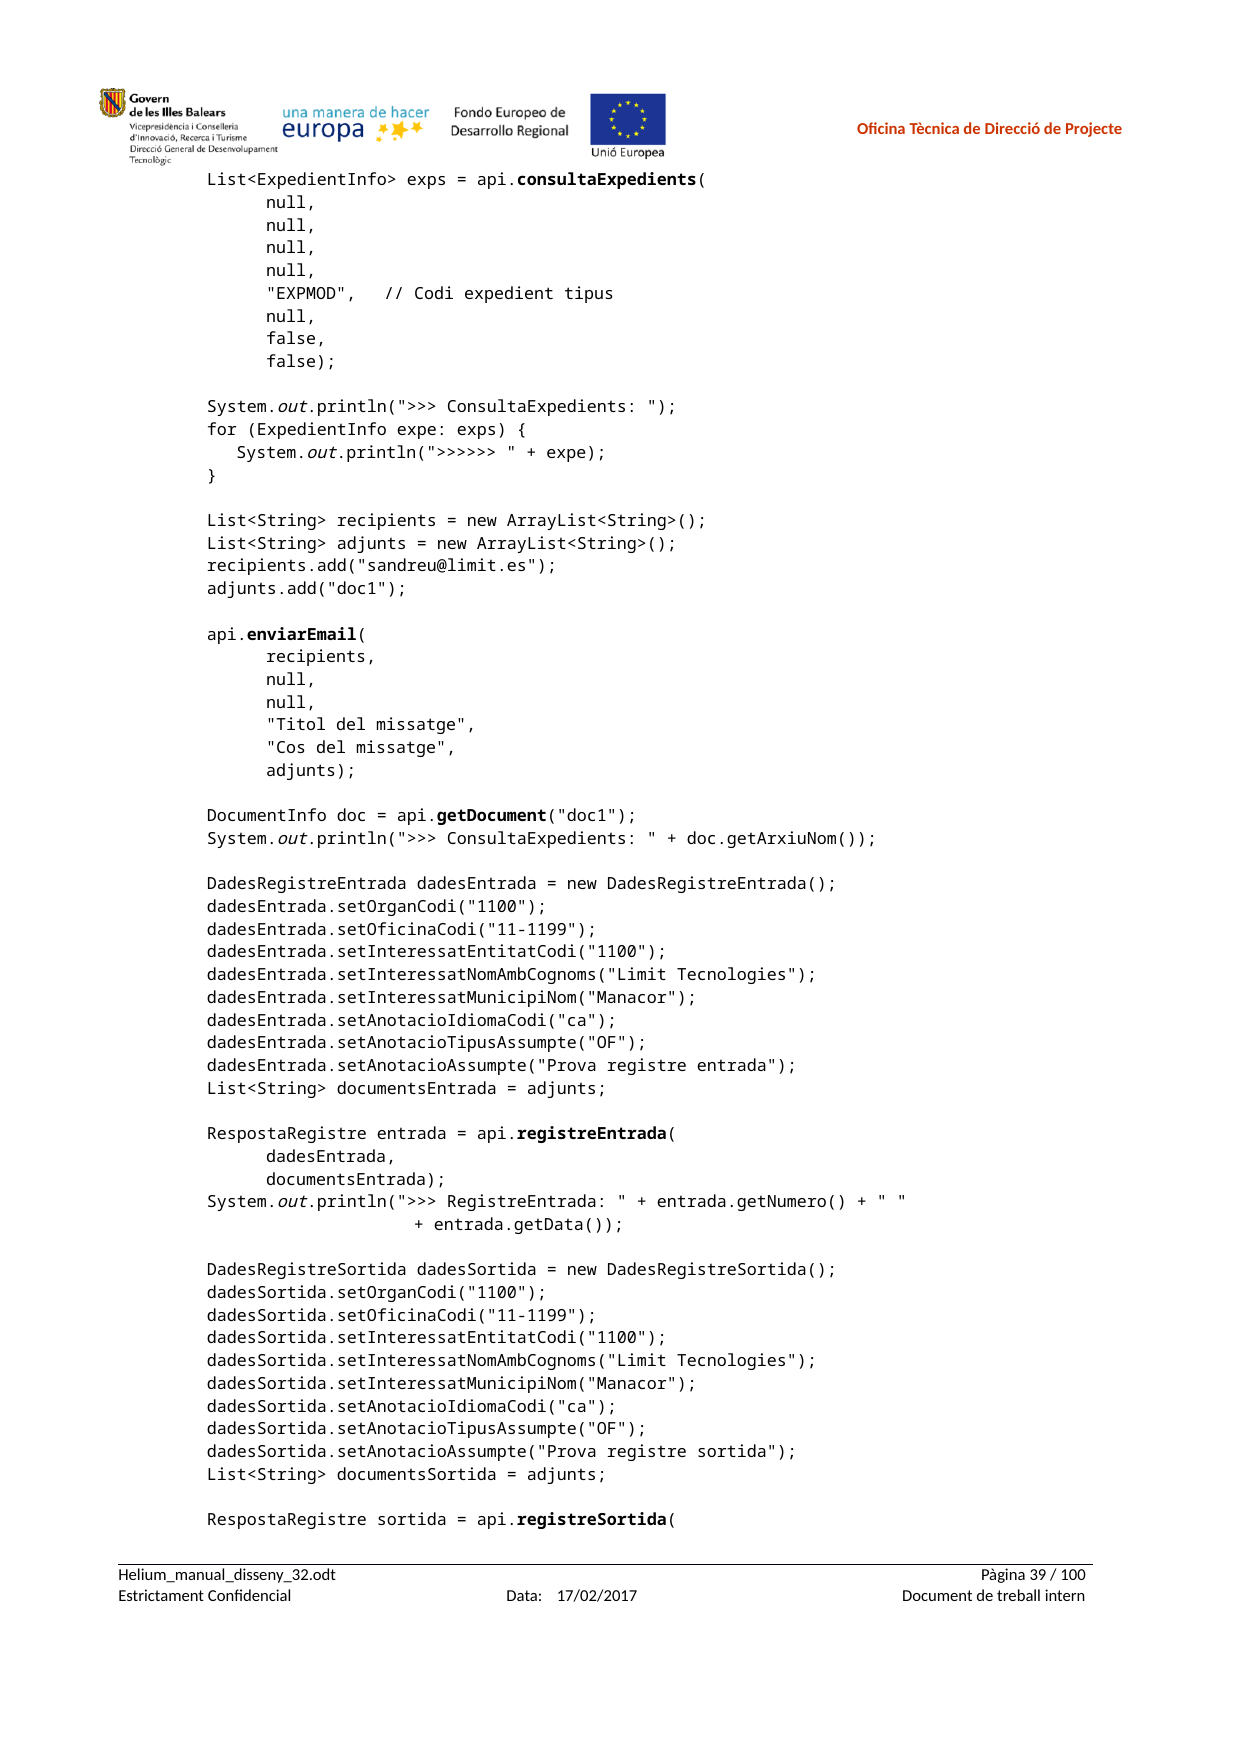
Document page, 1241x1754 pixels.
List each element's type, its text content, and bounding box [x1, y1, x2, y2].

text RespostaRegistre entrada = api.registreEntrada( [118, 1122, 1122, 1144]
text adjunts.add("doc1"); [118, 577, 1122, 599]
text null, [118, 690, 1122, 713]
text recipients, [118, 645, 1122, 667]
text "EXPMOD", // Codi expedient tipus [118, 281, 1122, 304]
text + entrada.getData()); [118, 1212, 1122, 1235]
text dadesEntrada.setOficinaCodi("11-1199"); [118, 917, 1122, 940]
text dadesSortida.setAnotacioIdiomaCodi("ca"); [118, 1394, 1122, 1417]
text dadesEntrada.setInteressatEntitatCodi("1100"); [118, 940, 1122, 963]
text null, [118, 236, 1122, 259]
text System.out.println(">>> RegistreEntrada: " + entrada.getNumero() + " " [118, 1190, 1122, 1212]
text "Cos del missatge", [118, 736, 1122, 758]
text dadesEntrada.setAnotacioAssumpte("Prova registre entrada"); [118, 1053, 1122, 1076]
text "Titol del missatge", [118, 713, 1122, 736]
text System.out.println(">>> ConsultaExpedients: " + doc.getArxiuNom()); [118, 826, 1122, 849]
text dadesSortida.setAnotacioTipusAssumpte("OF"); [118, 1417, 1122, 1439]
text DadesRegistreSortida dadesSortida = new DadesRegistreSortida(); [118, 1258, 1122, 1281]
text null, [118, 213, 1122, 236]
text dadesEntrada.setAnotacioIdiomaCodi("ca"); [118, 1008, 1122, 1031]
text } [118, 463, 1122, 486]
text null, [118, 191, 1122, 213]
text dadesSortida.setInteressatMunicipiNom("Manacor"); [118, 1371, 1122, 1394]
text List<String> recipients = new ArrayList<String>(); [118, 508, 1122, 531]
text dadesSortida.setInteressatNomAmbCognoms("Limit Tecnologies"); [118, 1349, 1122, 1371]
text dadesSortida.setAnotacioAssumpte("Prova registre sortida"); [118, 1439, 1122, 1462]
text List<String> documentsEntrada = adjunts; [118, 1076, 1122, 1099]
picture [99, 87, 668, 166]
text dadesEntrada.setOrganCodi("1100"); [118, 894, 1122, 917]
text dadesSortida.setOficinaCodi("11-1199"); [118, 1303, 1122, 1326]
text DadesRegistreEntrada dadesEntrada = new DadesRegistreEntrada(); [118, 872, 1122, 894]
text false, [118, 327, 1122, 349]
text dadesEntrada.setAnotacioTipusAssumpte("OF"); [118, 1031, 1122, 1053]
text RespostaRegistre sortida = api.registreSortida( [118, 1508, 1122, 1530]
text null, [118, 259, 1122, 281]
text dadesSortida.setOrganCodi("1100"); [118, 1281, 1122, 1303]
text List<String> documentsSortida = adjunts; [118, 1462, 1122, 1485]
text adjunts); [118, 758, 1122, 781]
text System.out.println(">>> ConsultaExpedients: "); [118, 395, 1122, 418]
text recipients.add("sandreu@limit.es"); [118, 554, 1122, 577]
text dadesEntrada, [118, 1144, 1122, 1167]
text api.enviarEmail( [118, 622, 1122, 645]
text documentsEntrada); [118, 1167, 1122, 1190]
text DocumentInfo doc = api.getDocument("doc1"); [118, 804, 1122, 826]
text null, [118, 304, 1122, 327]
text null, [118, 667, 1122, 690]
text for (ExpedientInfo expe: exps) { [118, 418, 1122, 440]
text List<String> adjunts = new ArrayList<String>(); [118, 531, 1122, 554]
text List<ExpedientInfo> exps = api.consultaExpedients( [118, 168, 1122, 191]
text dadesEntrada.setInteressatNomAmbCognoms("Limit Tecnologies"); [118, 963, 1122, 985]
text false); [118, 349, 1122, 372]
text dadesEntrada.setInteressatMunicipiNom("Manacor"); [118, 985, 1122, 1008]
text System.out.println(">>>>>> " + expe); [118, 440, 1122, 463]
text dadesSortida.setInteressatEntitatCodi("1100"); [118, 1326, 1122, 1349]
